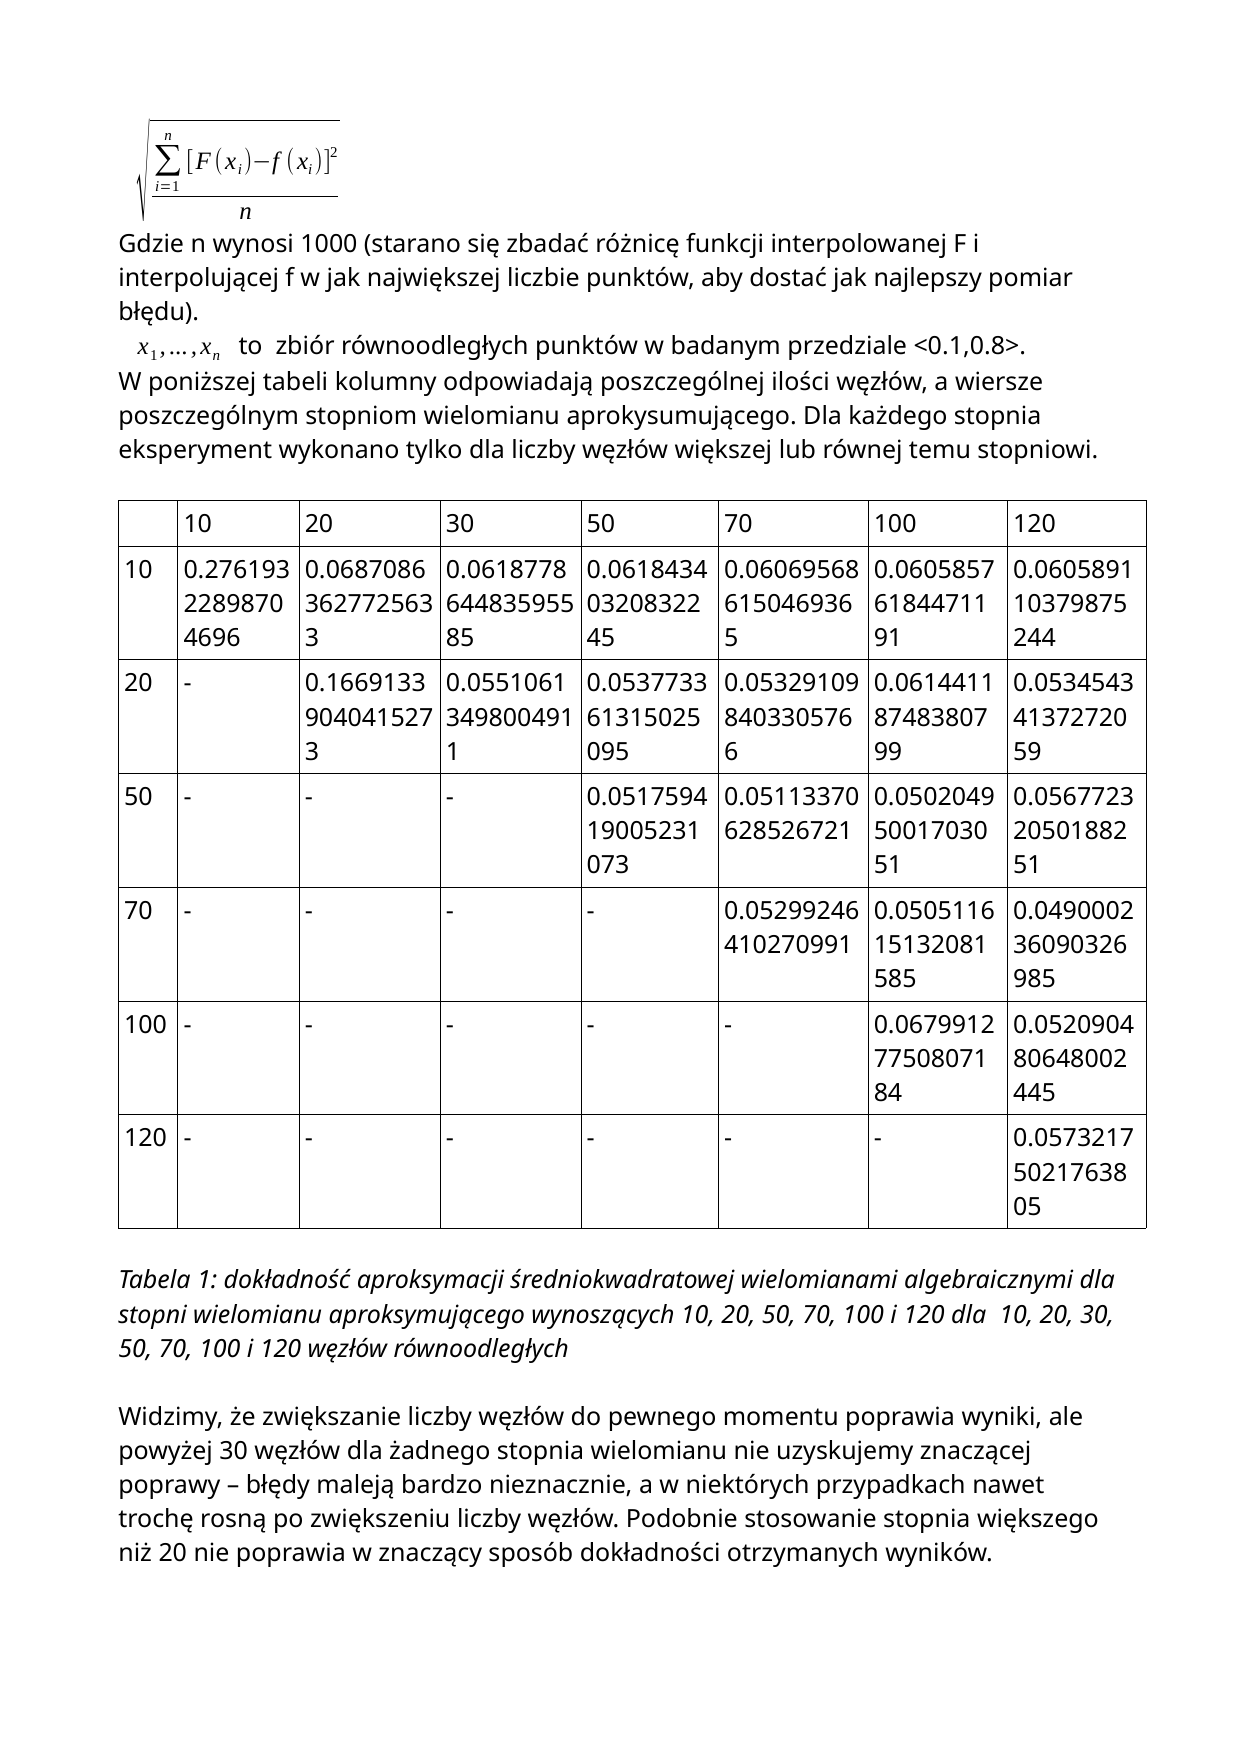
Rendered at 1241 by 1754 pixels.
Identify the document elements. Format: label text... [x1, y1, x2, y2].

table_cell - [178, 888, 299, 1001]
text to zbiór równoodległych punktów w badanym przedziale <0.1,0.8>. [118, 328, 1122, 364]
table_cell 50 [119, 774, 177, 887]
table_cell - [582, 1115, 718, 1228]
table_cell - [178, 774, 299, 887]
table_cell 0.05113370628526721 [719, 774, 868, 887]
table_cell - [719, 1115, 868, 1228]
table_header 120 [1008, 501, 1146, 546]
table_cell 0.05020495001703051 [869, 774, 1007, 887]
table_cell 120 [119, 1115, 177, 1228]
table_cell - [441, 1002, 581, 1114]
table_cell - [441, 888, 581, 1001]
text Widzimy, że zwiększanie liczby węzłów do pewnego momentu poprawia wyniki, ale powyżej 30 węzłów dla żadnego stopnia wielomianu nie uzyskujemy znaczącej poprawy – błędy maleją bardzo nieznacznie, a w niektórych przypadkach nawet trochę rosną po zwiększeniu liczby węzłów. Podobnie stosowanie stopnia większego niż 20 nie poprawia w znaczący sposób dokładności otrzymanych wyników. [118, 1398, 1122, 1569]
table_cell 0.06144118748380799 [869, 660, 1007, 773]
table_header 30 [441, 501, 581, 546]
table_cell 0.16691339040415273 [300, 660, 440, 773]
table_cell 0.06184340320832245 [582, 547, 718, 659]
table_cell 0.049000236090326985 [1008, 888, 1146, 1001]
table_cell 0.27619322898704696 [178, 547, 299, 659]
table_cell 0.050511615132081585 [869, 888, 1007, 1001]
table_cell - [441, 1115, 581, 1228]
table_cell - [441, 774, 581, 887]
table_cell 0.05510613498004911 [441, 660, 581, 773]
table_cell - [178, 1002, 299, 1114]
table_cell - [300, 774, 440, 887]
table_cell 0.05299246410270991 [719, 888, 868, 1001]
table_cell 0.05345434137272059 [1008, 660, 1146, 773]
table_cell - [300, 1002, 440, 1114]
table_cell 0.06870863627725633 [300, 547, 440, 659]
table_cell - [719, 1002, 868, 1114]
table_cell 0.060589110379875244 [1008, 547, 1146, 659]
table_header 70 [719, 501, 868, 546]
table_cell - [582, 888, 718, 1001]
table_header 20 [300, 501, 440, 546]
table_cell - [178, 660, 299, 773]
text Gdzie n wynosi 1000 (starano się zbadać różnicę funkcji interpolowanej F i interpolującej f w jak największej liczbie punktów, aby dostać jak najlepszy pomiar błędu). [118, 226, 1122, 328]
table_header [119, 501, 177, 546]
table_cell 100 [119, 1002, 177, 1114]
table_header 100 [869, 501, 1007, 546]
table_cell 0.051759419005231073 [582, 774, 718, 887]
table_cell 0.05677232050188251 [1008, 774, 1146, 887]
table_cell 10 [119, 547, 177, 659]
table_cell - [300, 888, 440, 1001]
table_cell - [300, 1115, 440, 1228]
table_cell 70 [119, 888, 177, 1001]
table_cell 0.06058576184471191 [869, 547, 1007, 659]
table_cell 0.06799127750807184 [869, 1002, 1007, 1114]
table_header 50 [582, 501, 718, 546]
table_cell 0.061877864483595585 [441, 547, 581, 659]
table_cell - [869, 1115, 1007, 1228]
table_header 10 [178, 501, 299, 546]
table_cell 0.053773361315025095 [582, 660, 718, 773]
table_cell 0.053291098403305766 [719, 660, 868, 773]
table_cell 20 [119, 660, 177, 773]
table_cell 0.05732175021763805 [1008, 1115, 1146, 1228]
table_cell - [178, 1115, 299, 1228]
text Tabela 1: dokładność aproksymacji średniokwadratowej wielomianami algebraicznymi dla stopni wielomianu aproksymującego wynoszących 10, 20, 50, 70, 100 i 120 dla 10, 20, 30, 50, 70, 100 i 120 węzłów równoodległych [118, 1262, 1122, 1364]
table_cell 0.060695686150469365 [719, 547, 868, 659]
text W poniższej tabeli kolumny odpowiadają poszczególnej ilości węzłów, a wiersze poszczególnym stopniom wielomianu aprokysumującego. Dla każdego stopnia eksperyment wykonano tylko dla liczby węzłów większej lub równej temu stopniowi. [118, 364, 1122, 466]
table_cell - [582, 1002, 718, 1114]
table_cell 0.052090480648002445 [1008, 1002, 1146, 1114]
